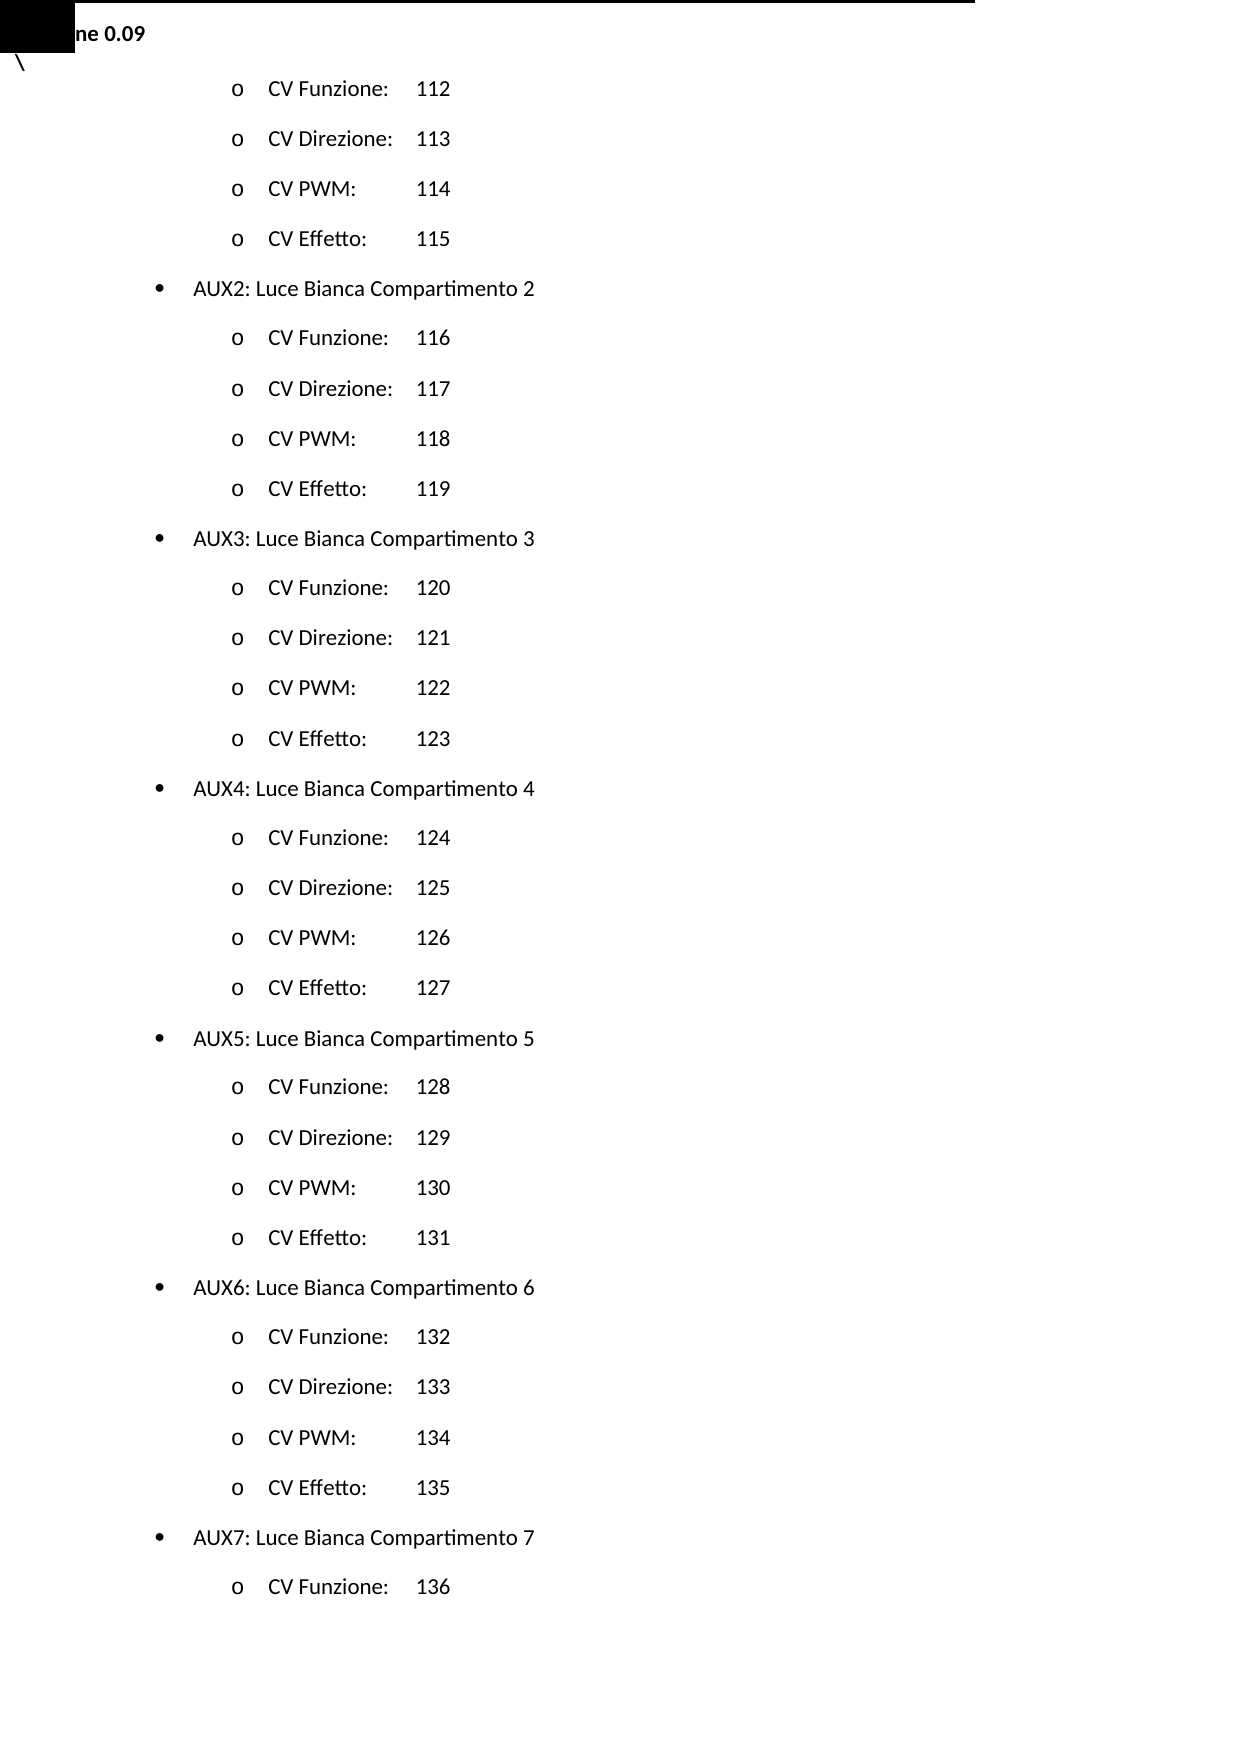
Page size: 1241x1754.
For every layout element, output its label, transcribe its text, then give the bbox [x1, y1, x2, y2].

list CV Funzione: 128 [231, 1072, 1122, 1102]
list CV Funzione: 132 [231, 1322, 1122, 1351]
list CV Funzione: 120 [231, 573, 1122, 602]
list CV Direzione: 129 [231, 1123, 1122, 1152]
list CV PWM: 122 [231, 673, 1122, 703]
list CV Direzione: 133 [231, 1372, 1122, 1402]
list CV PWM: 118 [231, 424, 1122, 453]
list CV Direzione: 125 [231, 873, 1122, 902]
list AUX7: Luce Bianca Compartimento 7 [156, 1523, 1122, 1551]
list CV Direzione: 117 [231, 374, 1122, 403]
list CV PWM: 114 [231, 174, 1122, 203]
list AUX4: Luce Bianca Compartimento 4 [156, 774, 1122, 802]
list CV Direzione: 121 [231, 623, 1122, 652]
list AUX5: Luce Bianca Compartimento 5 [156, 1024, 1122, 1052]
list CV PWM: 134 [231, 1423, 1122, 1452]
list CV PWM: 130 [231, 1173, 1122, 1202]
list CV Effetto: 135 [231, 1473, 1122, 1502]
list CV Funzione: 124 [231, 823, 1122, 852]
list CV Funzione: 136 [231, 1572, 1122, 1601]
list CV Effetto: 119 [231, 474, 1122, 503]
list AUX6: Luce Bianca Compartimento 6 [156, 1273, 1122, 1301]
list CV Direzione: 113 [231, 124, 1122, 153]
list CV Effetto: 115 [231, 224, 1122, 253]
list CV Funzione: 112 [231, 74, 1122, 103]
list CV Effetto: 123 [231, 724, 1122, 753]
list AUX3: Luce Bianca Compartimento 3 [156, 524, 1122, 552]
list CV Effetto: 127 [231, 973, 1122, 1003]
list CV Effetto: 131 [231, 1223, 1122, 1252]
list AUX2: Luce Bianca Compartimento 2 [156, 274, 1122, 303]
list CV PWM: 126 [231, 923, 1122, 952]
list CV Funzione: 116 [231, 323, 1122, 353]
